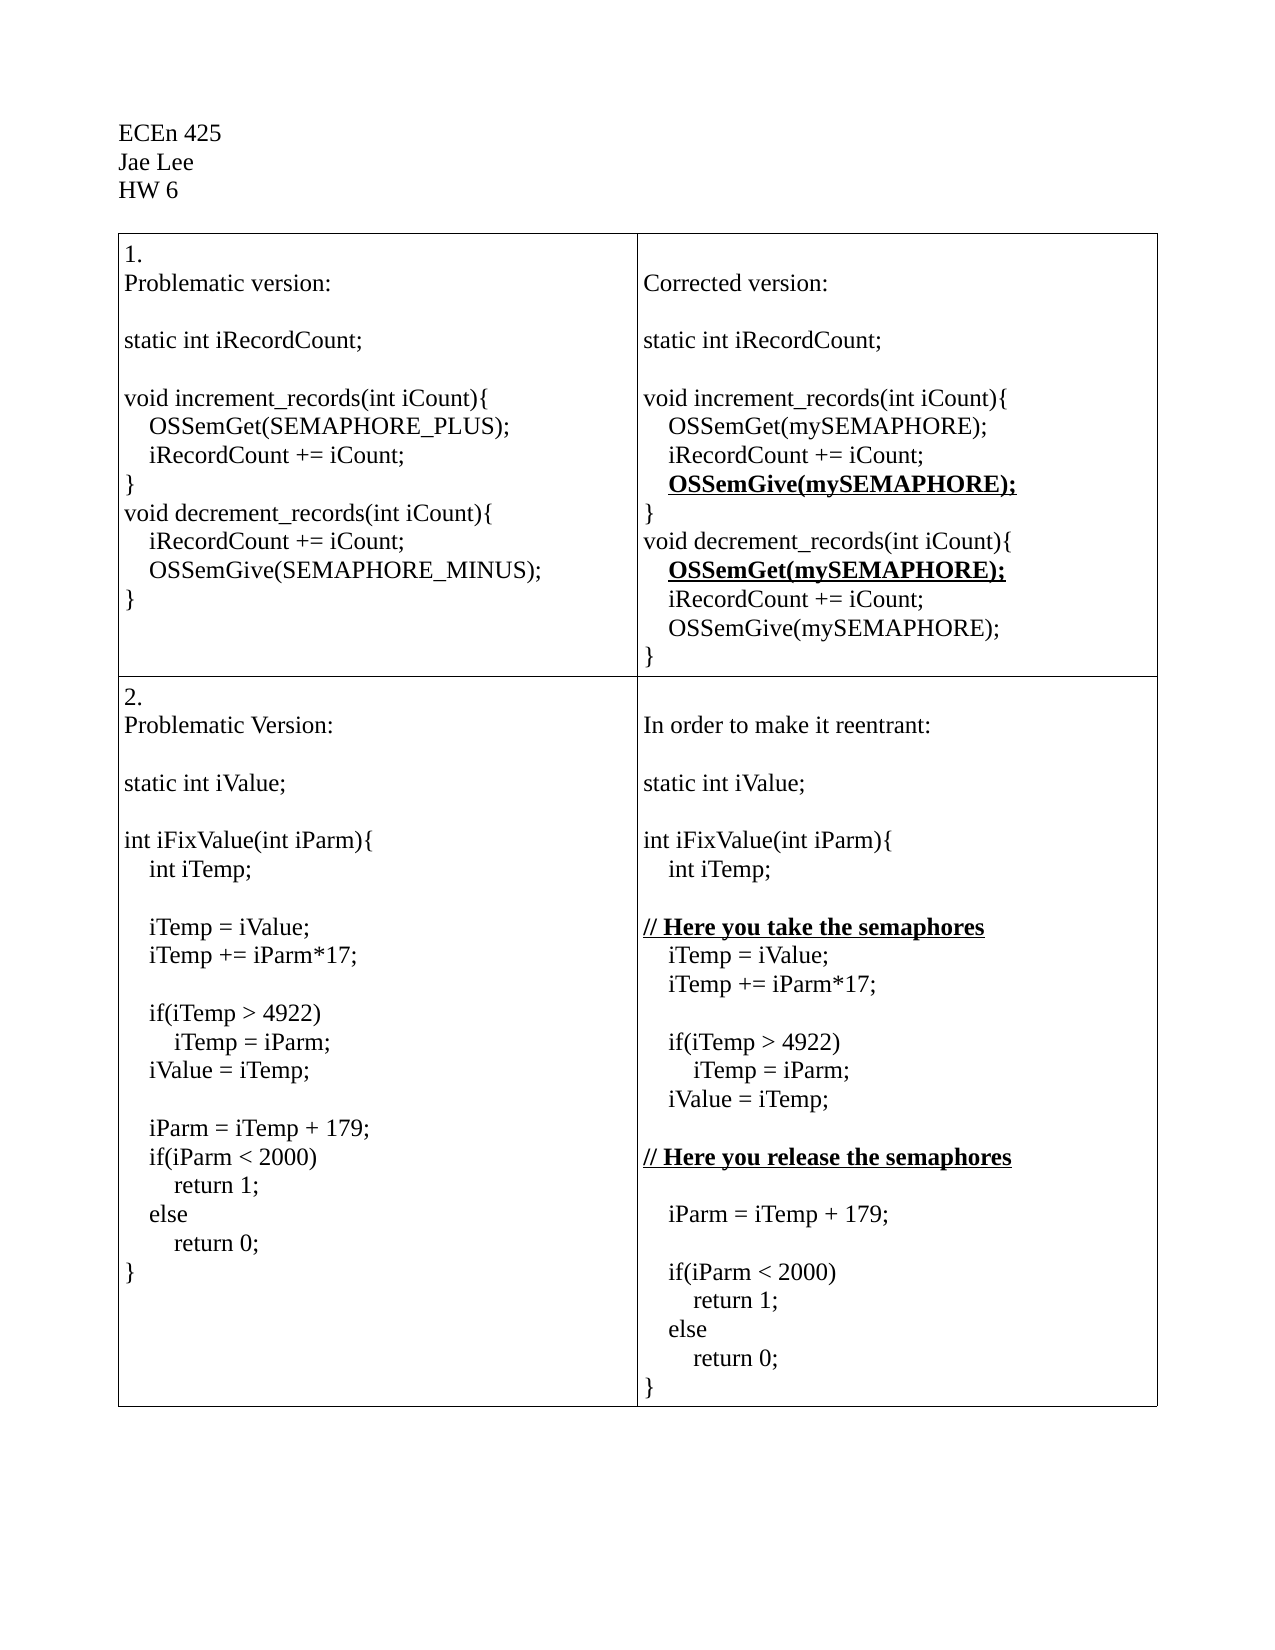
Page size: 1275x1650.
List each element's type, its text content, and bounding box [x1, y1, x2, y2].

text Jae Lee [118, 147, 1157, 176]
table_header Corrected version: static int iRecordCount; void increment_records(int iCount){ OSSemGet(mySEMAPHORE); iRecordCount += iCount; OSSemGive(mySEMAPHORE); } void decrement_records(int iCount){ OSSemGet(mySEMAPHORE); iRecordCount += iCount; OSSemGive(mySEMAPHORE); } [638, 234, 1157, 676]
text HW 6 [118, 176, 1157, 204]
table_cell 2. Problematic Version: static int iValue; int iFixValue(int iParm){ int iTemp; iTemp = iValue; iTemp += iParm*17; if(iTemp > 4922) iTemp = iParm; iValue = iTemp; iParm = iTemp + 179; if(iParm < 2000) return 1; else return 0; } [119, 677, 637, 1406]
table_header 1. Problematic version: static int iRecordCount; void increment_records(int iCount){ OSSemGet(SEMAPHORE_PLUS); iRecordCount += iCount; } void decrement_records(int iCount){ iRecordCount += iCount; OSSemGive(SEMAPHORE_MINUS); } [119, 234, 637, 676]
table_cell In order to make it reentrant: static int iValue; int iFixValue(int iParm){ int iTemp; // Here you take the semaphores iTemp = iValue; iTemp += iParm*17; if(iTemp > 4922) iTemp = iParm; iValue = iTemp; // Here you release the semaphores iParm = iTemp + 179; if(iParm < 2000) return 1; else return 0; } [638, 677, 1157, 1406]
text ECEn 425 [118, 118, 1157, 147]
